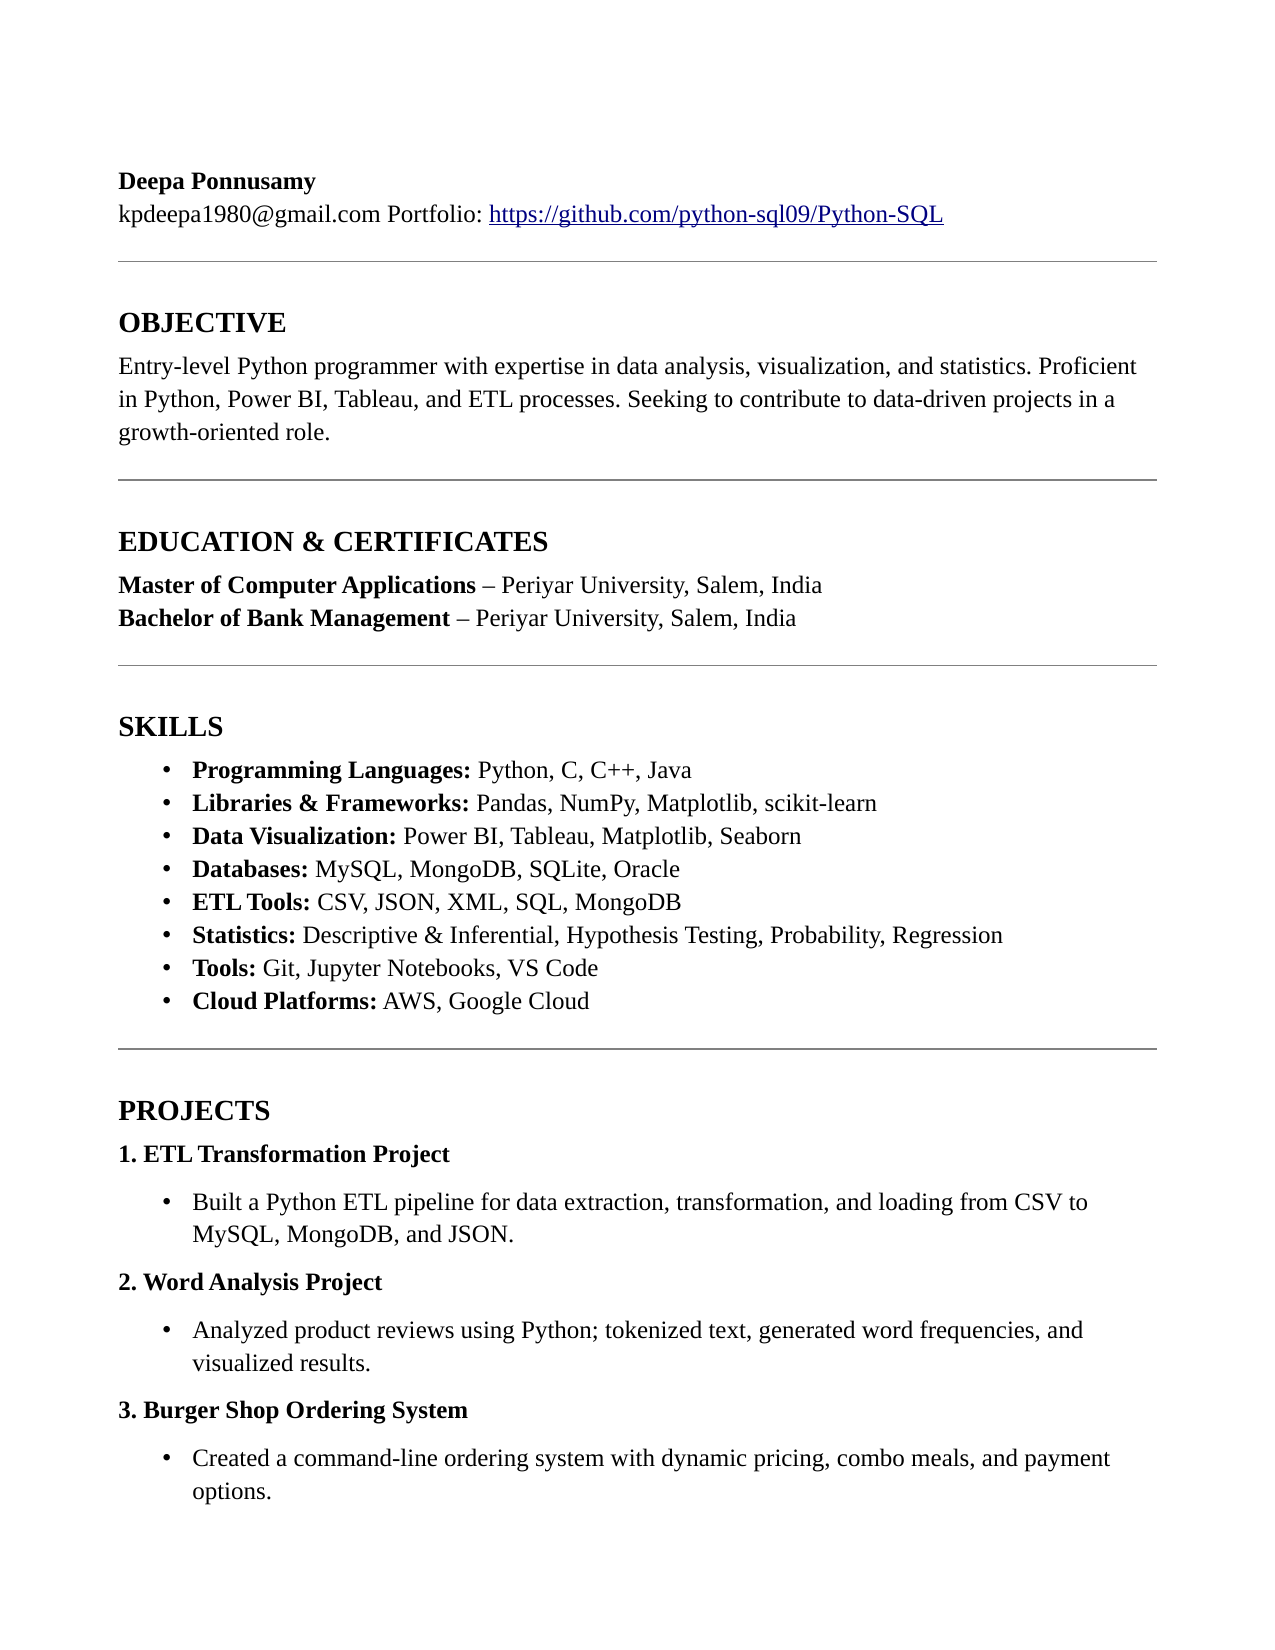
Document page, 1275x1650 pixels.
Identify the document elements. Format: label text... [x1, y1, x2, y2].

list Libraries & Frameworks: Pandas, NumPy, Matplotlib, scikit-learn [162, 788, 1157, 817]
subtitle PROJECTS [118, 1093, 1157, 1126]
list Tools: Git, Jupyter Notebooks, VS Code [162, 953, 1157, 982]
text Entry-level Python programmer with expertise in data analysis, visualization, and statistics. Proficient in Python, Power BI, Tableau, and ETL processes. Seeking to contribute to data-driven projects in a growth-oriented role. [118, 351, 1157, 446]
subtitle SKILLS [118, 709, 1157, 743]
text 1. ETL Transformation Project [118, 1139, 1157, 1168]
text 2. Word Analysis Project [118, 1267, 1157, 1296]
list Programming Languages: Python, C, C++, Java [162, 755, 1157, 784]
list Analyzed product reviews using Python; tokenized text, generated word frequencies, and visualized results. [162, 1315, 1157, 1377]
list Built a Python ETL pipeline for data extraction, transformation, and loading from CSV to MySQL, MongoDB, and JSON. [162, 1187, 1157, 1248]
text Master of Computer Applications – Periyar University, Salem, India Bachelor of Bank Management – Periyar University, Salem, India [118, 570, 1157, 632]
text Deepa Ponnusamy kpdeepa1980@gmail.com Portfolio: https://github.com/python-sql09/Python-SQL [118, 166, 1157, 227]
list ETL Tools: CSV, JSON, XML, SQL, MongoDB [162, 887, 1157, 916]
list Data Visualization: Power BI, Tableau, Matplotlib, Seaborn [162, 821, 1157, 850]
list Statistics: Descriptive & Inferential, Hypothesis Testing, Probability, Regression [162, 920, 1157, 949]
subtitle EDUCATION & CERTIFICATES [118, 524, 1157, 557]
list Databases: MySQL, MongoDB, SQLite, Oracle [162, 854, 1157, 883]
subtitle OBJECTIVE [118, 305, 1157, 339]
list Created a command-line ordering system with dynamic pricing, combo meals, and payment options. [162, 1443, 1157, 1505]
text 3. Burger Shop Ordering System [118, 1395, 1157, 1424]
list Cloud Platforms: AWS, Google Cloud [162, 986, 1157, 1015]
